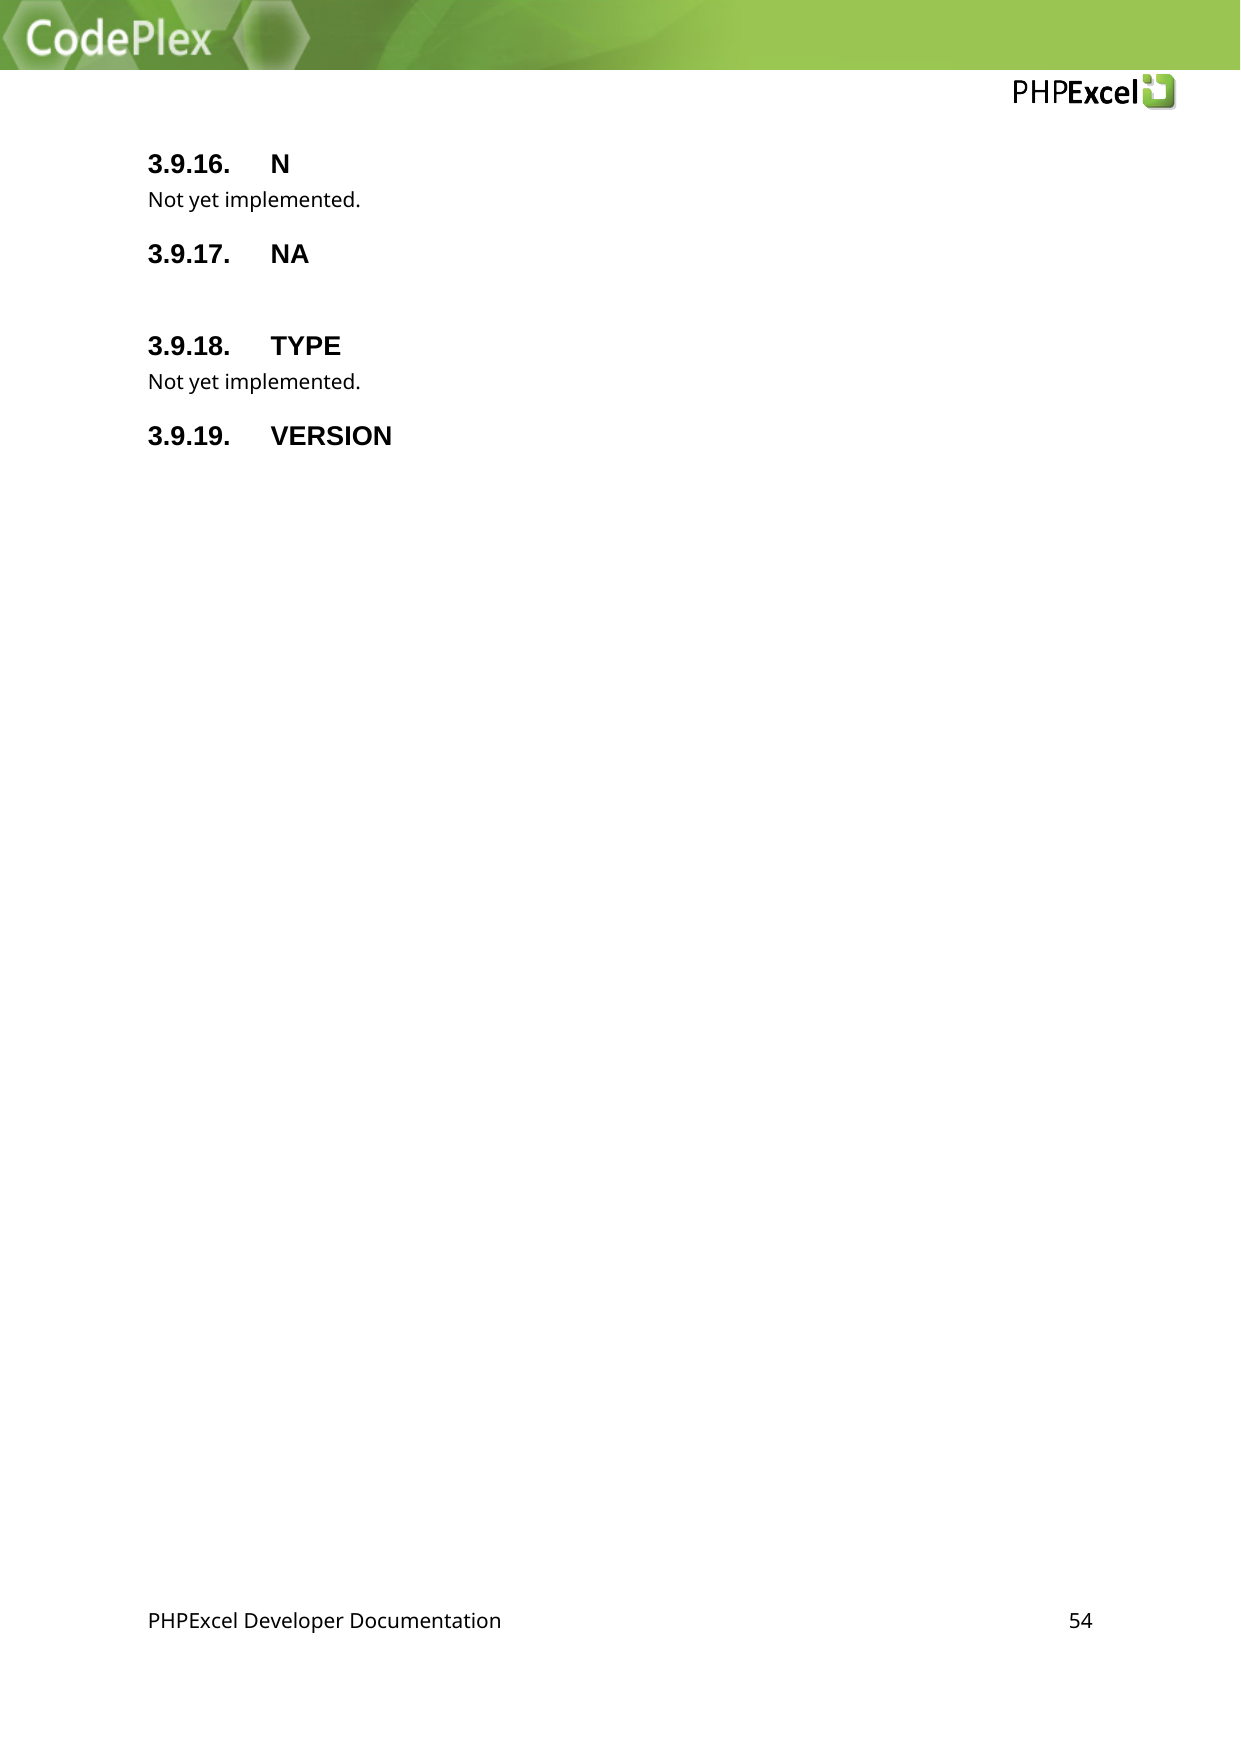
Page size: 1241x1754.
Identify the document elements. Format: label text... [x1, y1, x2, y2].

text Not yet implemented. [148, 367, 1093, 395]
subtitle N [148, 148, 1093, 179]
text Not yet implemented. [148, 185, 1093, 213]
subtitle NA [148, 238, 1093, 270]
subtitle VERSION [148, 420, 1093, 452]
subtitle TYPE [148, 329, 1093, 361]
